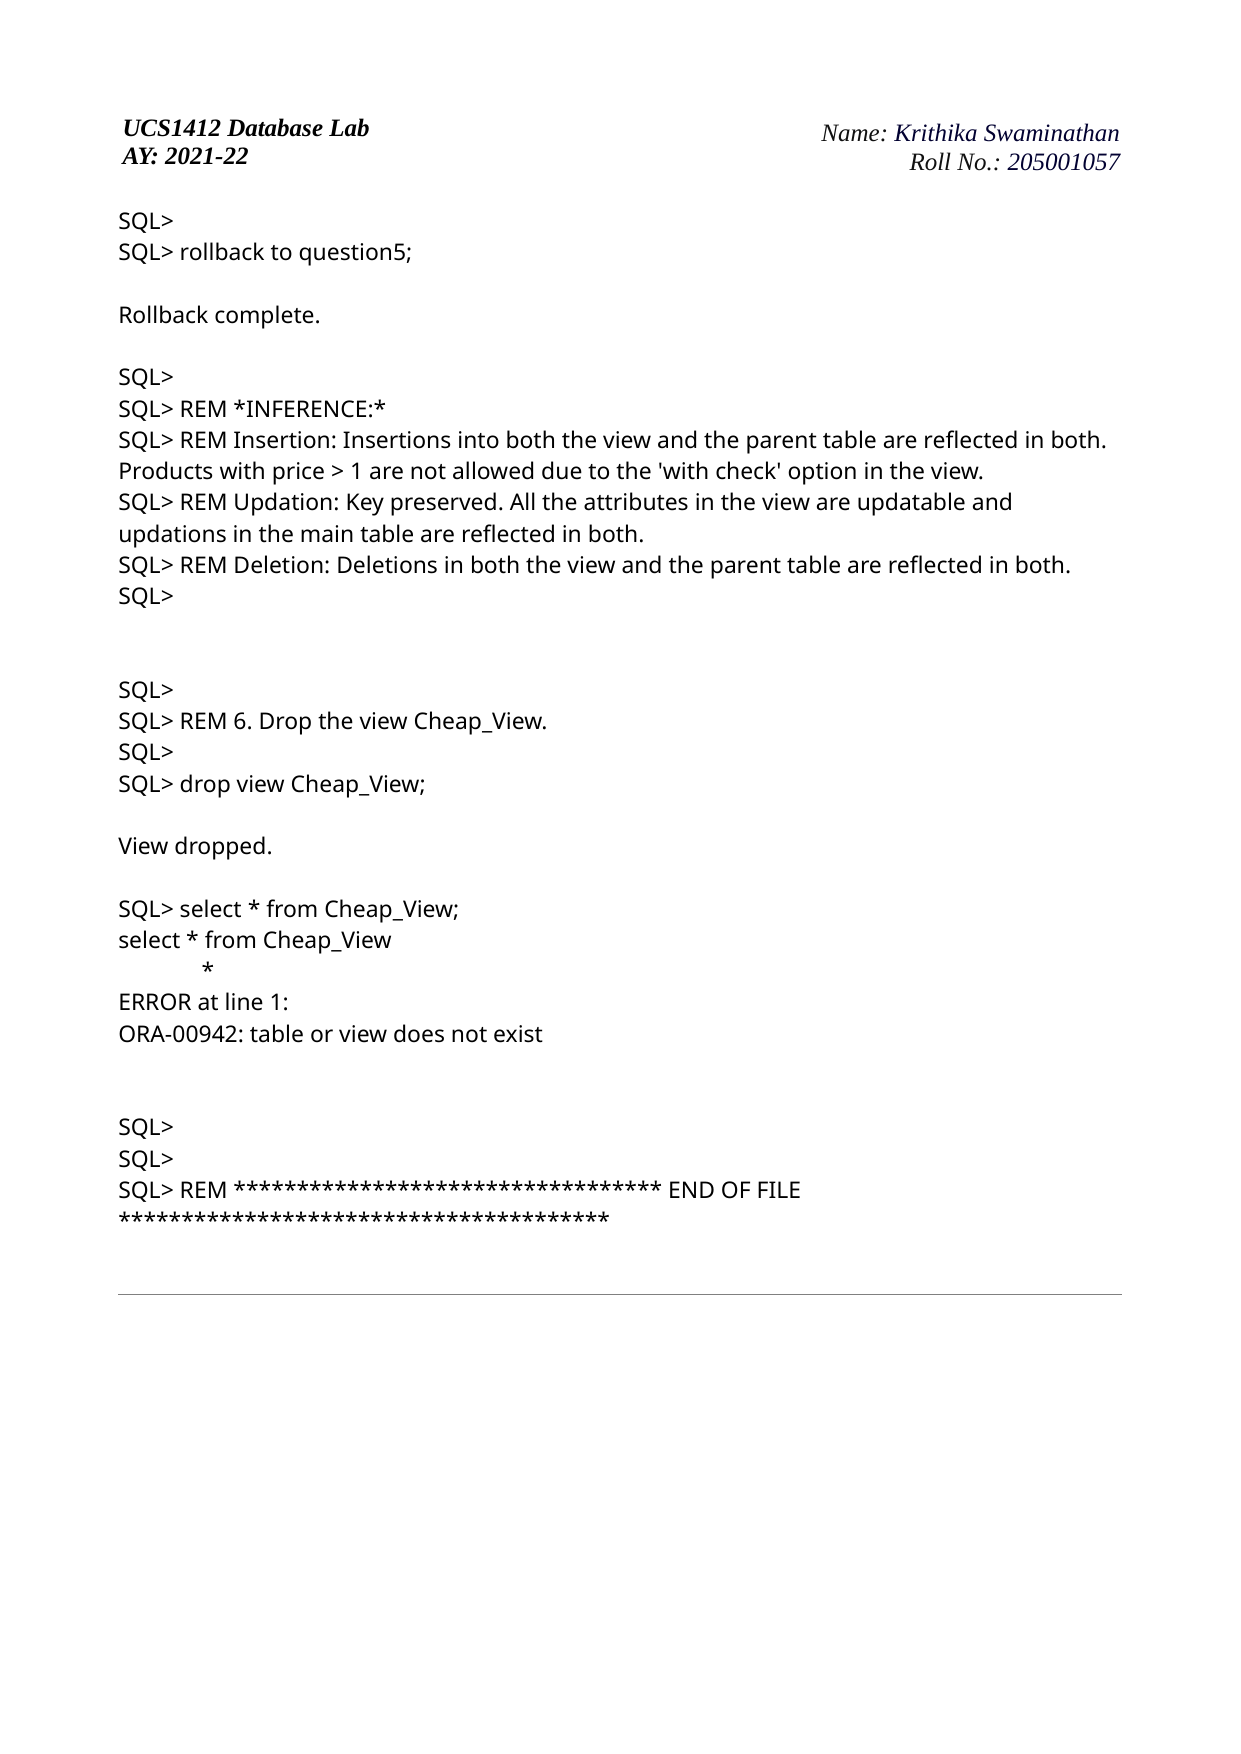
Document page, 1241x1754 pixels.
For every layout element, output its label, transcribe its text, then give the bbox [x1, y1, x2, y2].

text SQL> REM *INFERENCE:* [118, 393, 1122, 424]
text SQL> select * from Cheap_View; [118, 893, 1122, 924]
text SQL> [118, 205, 1122, 236]
text SQL> REM Updation: Key preserved. All the attributes in the view are updatable and updations in the main table are reflected in both. [118, 486, 1122, 549]
text ERROR at line 1: [118, 986, 1122, 1018]
text SQL> [118, 361, 1122, 393]
text SQL> rollback to question5; [118, 236, 1122, 268]
text SQL> [118, 736, 1122, 768]
text SQL> REM 6. Drop the view Cheap_View. [118, 705, 1122, 736]
text SQL> REM Insertion: Insertions into both the view and the parent table are reflected in both. Products with price > 1 are not allowed due to the 'with check' option in the view. [118, 424, 1122, 486]
text SQL> [118, 1111, 1122, 1143]
text SQL> REM ********************************** END OF FILE *************************************** [118, 1174, 1122, 1236]
text SQL> [118, 580, 1122, 611]
text ORA-00942: table or view does not exist [118, 1018, 1122, 1049]
text SQL> REM Deletion: Deletions in both the view and the parent table are reflected in both. [118, 549, 1122, 580]
text View dropped. [118, 830, 1122, 861]
text SQL> [118, 1143, 1122, 1174]
text SQL> [118, 674, 1122, 705]
text SQL> drop view Cheap_View; [118, 768, 1122, 799]
text select * from Cheap_View [118, 924, 1122, 955]
text * [118, 955, 1122, 986]
text Rollback complete. [118, 299, 1122, 330]
